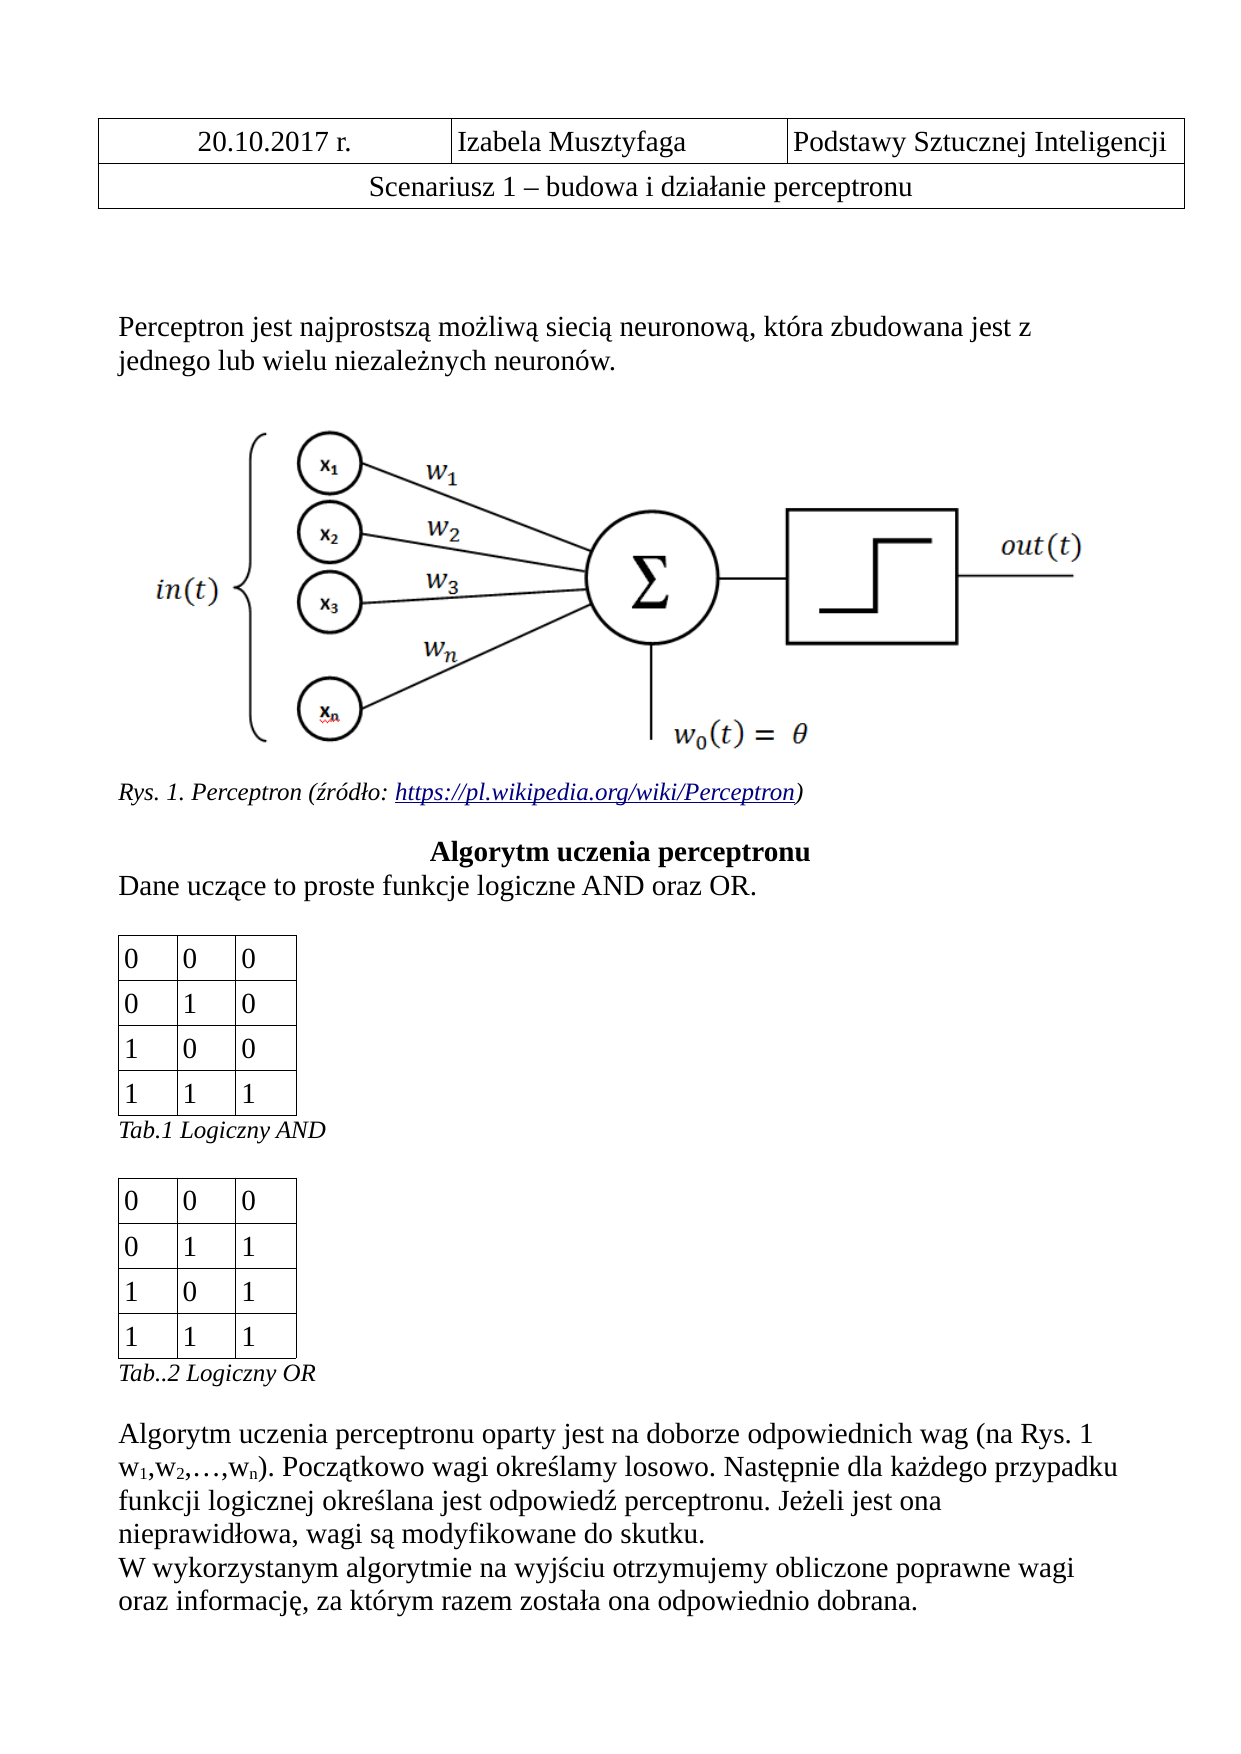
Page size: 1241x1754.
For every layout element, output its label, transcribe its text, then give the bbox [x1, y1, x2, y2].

table_cell 0 [236, 1026, 296, 1070]
table_cell 0 [178, 1026, 235, 1070]
table_cell 1 [236, 1269, 296, 1313]
table_cell 1 [178, 1224, 235, 1268]
table_cell 1 [119, 1269, 177, 1313]
text Algorytm uczenia perceptronu [118, 834, 1122, 868]
table_header 0 [119, 1179, 177, 1223]
table_header 0 [119, 936, 177, 980]
table_header 0 [178, 936, 235, 980]
table_header 0 [236, 936, 296, 980]
text Dane uczące to proste funkcje logiczne AND oraz OR. [118, 868, 1122, 935]
table_cell 1 [178, 981, 235, 1025]
text Algorytm uczenia perceptronu oparty jest na doborze odpowiednich wag (na Rys. 1 w1,w2,…,wn). Początkowo wagi określamy losowo. Następnie dla każdego przypadku funkcji logicznej określana jest odpowiedź perceptronu. Jeżeli jest ona nieprawidłowa, wagi są modyfikowane do skutku. [118, 1416, 1122, 1550]
table_cell 0 [119, 1224, 177, 1268]
table_cell 1 [119, 1026, 177, 1070]
table_cell 0 [119, 981, 177, 1025]
picture [135, 409, 1109, 777]
table_cell Scenariusz 1 – budowa i działanie perceptronu [99, 164, 1184, 208]
table_header Podstawy Sztucznej Inteligencji [788, 119, 1184, 163]
text W wykorzystanym algorytmie na wyjściu otrzymujemy obliczone poprawne wagi oraz informację, za którym razem została ona odpowiednio dobrana. [118, 1550, 1122, 1617]
table_cell 1 [178, 1314, 235, 1358]
table_header 0 [178, 1179, 235, 1223]
text Rys. 1. Perceptron (źródło: https://pl.wikipedia.org/wiki/Perceptron) [118, 410, 1122, 806]
text Tab..2 Logiczny OR [118, 1358, 1122, 1387]
table_cell 1 [236, 1224, 296, 1268]
table_header Izabela Musztyfaga [452, 119, 787, 163]
table_header 0 [236, 1179, 296, 1223]
table_cell 1 [178, 1071, 235, 1115]
table_header 20.10.2017 r. [99, 119, 451, 163]
table_cell 0 [178, 1269, 235, 1313]
table_cell 1 [236, 1314, 296, 1358]
table_cell 1 [119, 1071, 177, 1115]
text Perceptron jest najprostszą możliwą siecią neuronową, która zbudowana jest z jednego lub wielu niezależnych neuronów. [118, 309, 1122, 376]
table_cell 1 [236, 1071, 296, 1115]
table_cell 0 [236, 981, 296, 1025]
text Tab.1 Logiczny AND [118, 1115, 1122, 1144]
table_cell 1 [119, 1314, 177, 1358]
